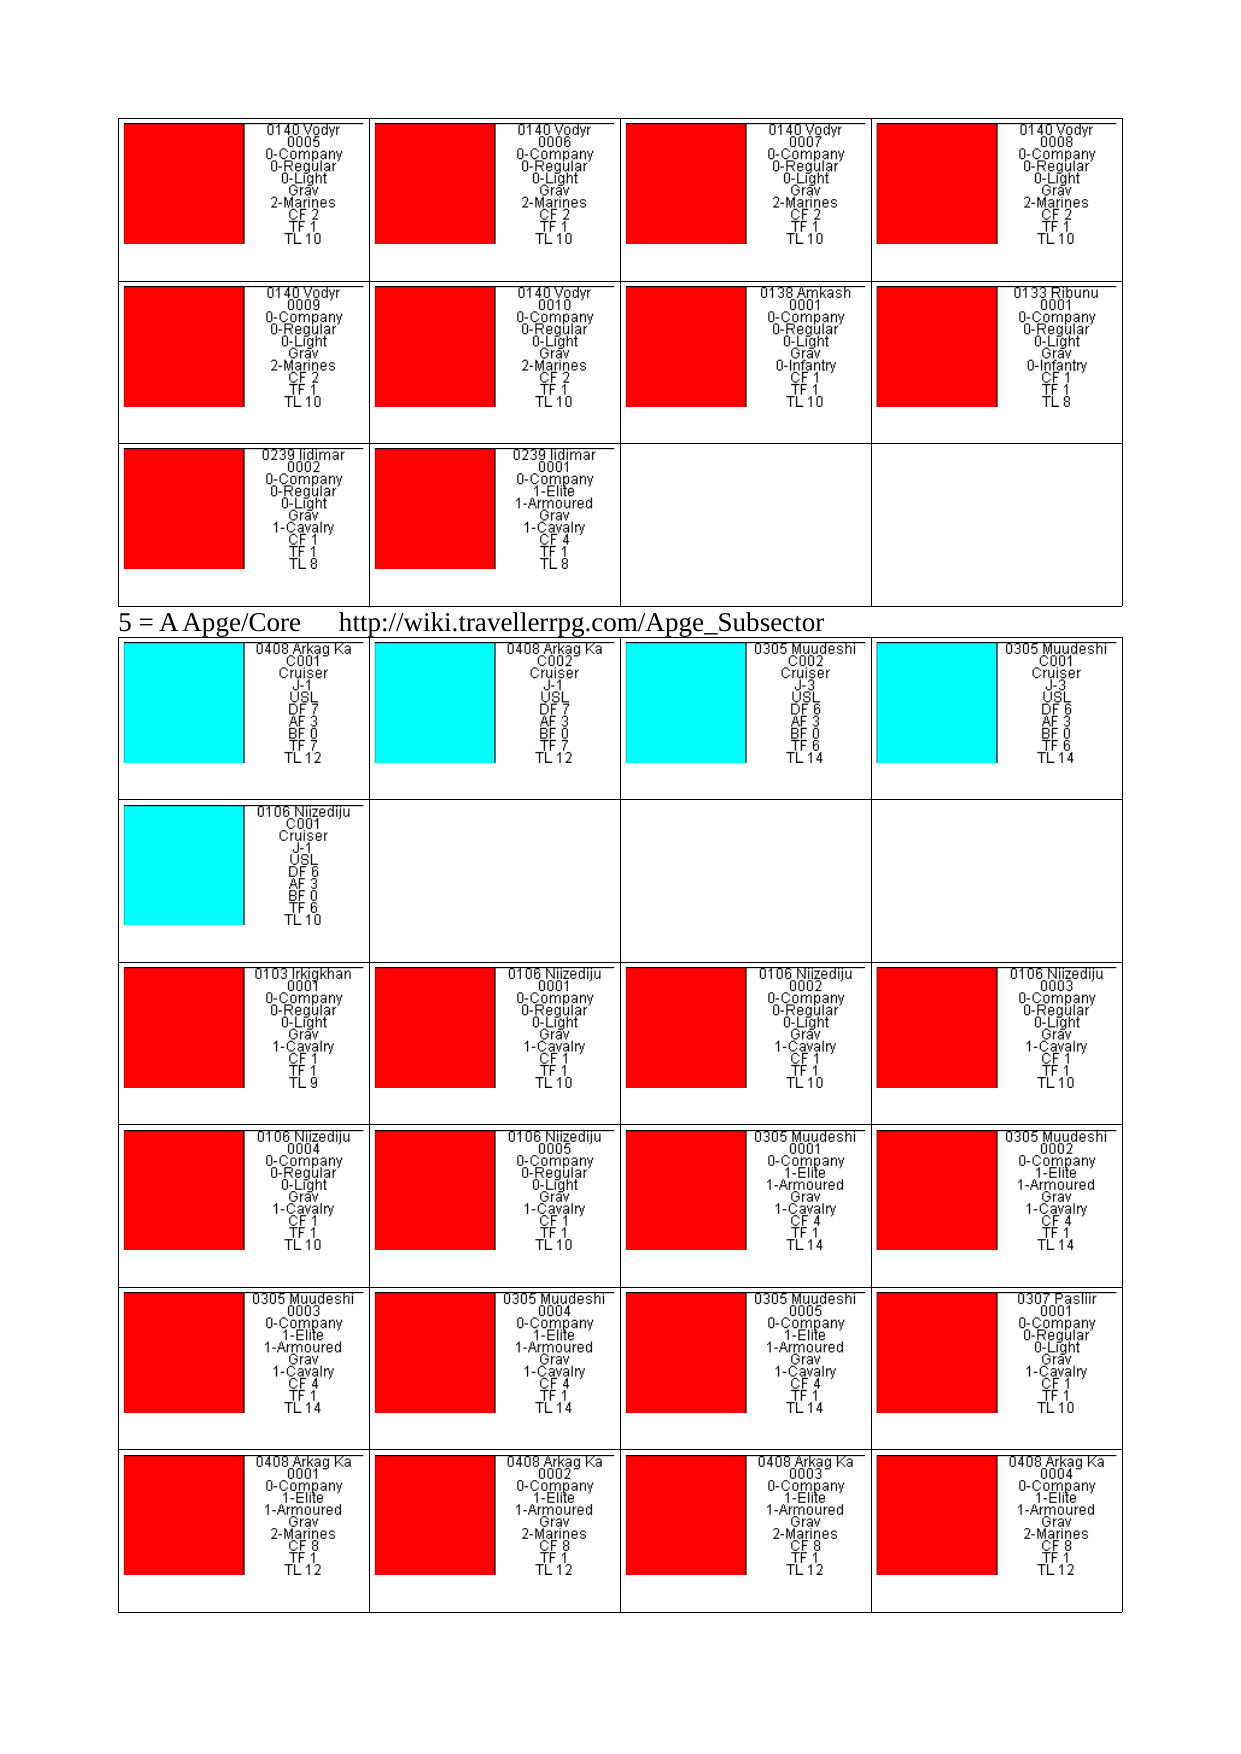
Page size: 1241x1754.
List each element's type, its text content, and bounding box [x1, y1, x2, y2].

table_cell [872, 1450, 1122, 1612]
picture [374, 642, 615, 763]
table_cell [872, 1288, 1122, 1412]
table_cell [872, 800, 1122, 962]
picture [123, 1130, 364, 1250]
table_cell [872, 119, 1122, 281]
picture [625, 967, 866, 1088]
picture [625, 1292, 866, 1413]
picture [625, 642, 866, 763]
table_header [119, 638, 369, 799]
table_cell [370, 800, 620, 962]
picture [123, 448, 364, 569]
table_header [872, 638, 1122, 762]
table_header [872, 1088, 1122, 1124]
picture [374, 123, 615, 244]
table_cell [872, 282, 1122, 443]
picture [876, 1292, 1117, 1413]
table_header [621, 638, 871, 799]
picture [374, 448, 615, 569]
table_cell [370, 1450, 620, 1612]
picture [123, 1455, 364, 1575]
picture [876, 1455, 1117, 1575]
table_cell [621, 119, 871, 281]
table_cell [621, 282, 871, 443]
table_cell [119, 282, 369, 443]
table_cell [119, 1288, 369, 1449]
table_cell [370, 1288, 620, 1449]
picture [374, 1455, 615, 1575]
table_cell [119, 1125, 369, 1287]
table_cell [872, 1125, 1122, 1287]
picture [625, 123, 866, 244]
table_header [872, 963, 1122, 1087]
table_cell [621, 1125, 871, 1287]
table_header [119, 963, 369, 1124]
picture [876, 286, 1117, 407]
picture [876, 123, 1117, 244]
table_cell [370, 119, 620, 281]
table_cell [119, 1450, 369, 1612]
picture [123, 1292, 364, 1413]
table_cell [621, 1450, 871, 1612]
picture [625, 286, 866, 407]
picture [123, 123, 364, 244]
text 5 = A Apge/Core http://wiki.travellerrpg.com/Apge_Subsector [118, 607, 1122, 637]
table_header [872, 763, 1122, 799]
picture [374, 1292, 615, 1413]
table_cell [119, 444, 369, 606]
picture [123, 967, 364, 1088]
picture [625, 1130, 866, 1250]
table_cell [621, 800, 871, 962]
table_cell [119, 800, 369, 962]
table_cell [872, 444, 1122, 606]
table_cell [872, 1413, 1122, 1449]
table_header [370, 638, 620, 799]
table_header [621, 963, 871, 1124]
picture [374, 967, 615, 1088]
table_cell [621, 444, 871, 606]
table_header [370, 963, 620, 1124]
table_cell [370, 282, 620, 443]
table_cell [119, 119, 369, 281]
table_cell [621, 1288, 871, 1449]
picture [123, 805, 364, 925]
table_cell [370, 1125, 620, 1287]
table_cell [370, 444, 620, 606]
picture [876, 967, 1117, 1088]
picture [123, 286, 364, 407]
picture [374, 1130, 615, 1250]
picture [876, 1130, 1117, 1250]
picture [876, 642, 1117, 763]
picture [625, 1455, 866, 1575]
picture [123, 642, 364, 763]
picture [374, 286, 615, 407]
